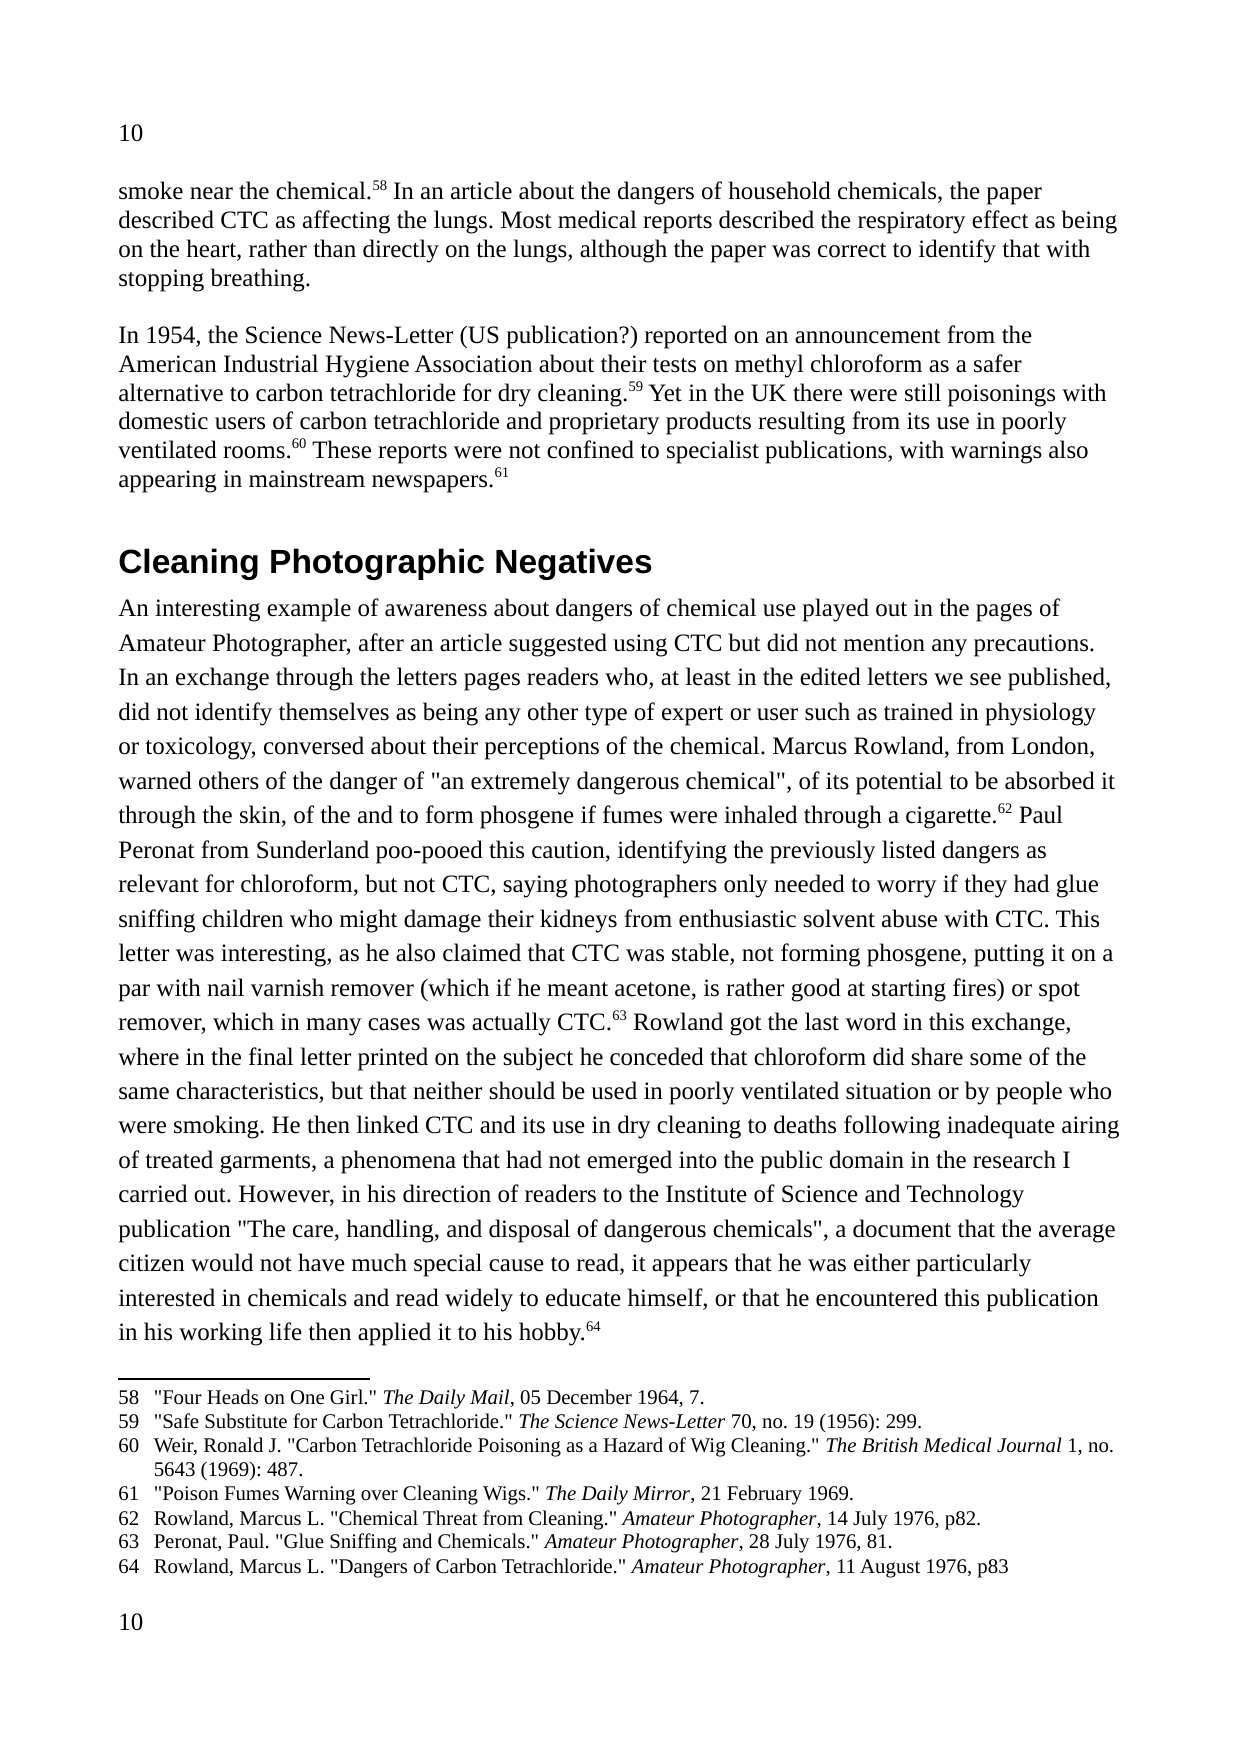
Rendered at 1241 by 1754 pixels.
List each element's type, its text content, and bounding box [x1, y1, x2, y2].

text Weir, Ronald J. "Carbon Tetrachloride Poisoning as a Hazard of Wig Cleaning." The British Medical Journal 1, no. 5643 (1969): 487. [118, 1433, 1122, 1481]
text Rowland, Marcus L. "Dangers of Carbon Tetrachloride." Amateur Photographer, 11 August 1976, p83 [118, 1553, 1122, 1578]
text "Four Heads on One Girl." The Daily Mail, 05 December 1964, 7. [118, 1385, 1122, 1409]
text An interesting example of awareness about dangers of chemical use played out in the pages of Amateur Photographer, after an article suggested using CTC but did not mention any precautions. In an exchange through the letters pages readers who, at least in the edited letters we see published, did not identify themselves as being any other type of expert or user such as trained in physiology or toxicology, conversed about their perceptions of the chemical. Marcus Rowland, from London, warned others of the danger of "an extremely dangerous chemical", of its potential to be absorbed it through the skin, of the and to form phosgene if fumes were inhaled through a cigarette. Paul Peronat from Sunderland poo-pooed this caution, identifying the previously listed dangers as relevant for chloroform, but not CTC, saying photographers only needed to worry if they had glue sniffing children who might damage their kidneys from enthusiastic solvent abuse with CTC. This letter was interesting, as he also claimed that CTC was stable, not forming phosgene, putting it on a par with nail varnish remover (which if he meant acetone, is rather good at starting fires) or spot remover, which in many cases was actually CTC. Rowland got the last word in this exchange, where in the final letter printed on the subject he conceded that chloroform did share some of the same characteristics, but that neither should be used in poorly ventilated situation or by people who were smoking. He then linked CTC and its use in dry cleaning to deaths following inadequate airing of treated garments, a phenomena that had not emerged into the public domain in the research I carried out. However, in his direction of readers to the Institute of Science and Technology publication "The care, handling, and disposal of dangerous chemicals", a document that the average citizen would not have much special cause to read, it appears that he was either particularly interested in chemicals and read widely to educate himself, or that he encountered this publication in his working life then applied it to his hobby. [118, 593, 1122, 1346]
text In 1954, the Science News-Letter (US publication?) reported on an announcement from the American Industrial Hygiene Association about their tests on methyl chloroform as a safer alternative to carbon tetrachloride for dry cleaning. Yet in the UK there were still poisonings with domestic users of carbon tetrachloride and proprietary products resulting from its use in poorly ventilated rooms. These reports were not confined to specialist publications, with warnings also appearing in mainstream newspapers. [118, 320, 1122, 493]
text "Safe Substitute for Carbon Tetrachloride." The Science News-Letter 70, no. 19 (1956): 299. [118, 1409, 1122, 1433]
subtitle Cleaning Photographic Negatives [118, 542, 1122, 581]
text smoke near the chemical. In an article about the dangers of household chemicals, the paper described CTC as affecting the lungs. Most medical reports described the respiratory effect as being on the heart, rather than directly on the lungs, although the paper was correct to identify that with stopping breathing. [118, 176, 1122, 291]
text Peronat, Paul. "Glue Sniffing and Chemicals." Amateur Photographer, 28 July 1976, 81. [118, 1529, 1122, 1553]
text "Poison Fumes Warning over Cleaning Wigs." The Daily Mirror, 21 February 1969. [118, 1481, 1122, 1505]
text Rowland, Marcus L. "Chemical Threat from Cleaning." Amateur Photographer, 14 July 1976, p82. [118, 1505, 1122, 1529]
